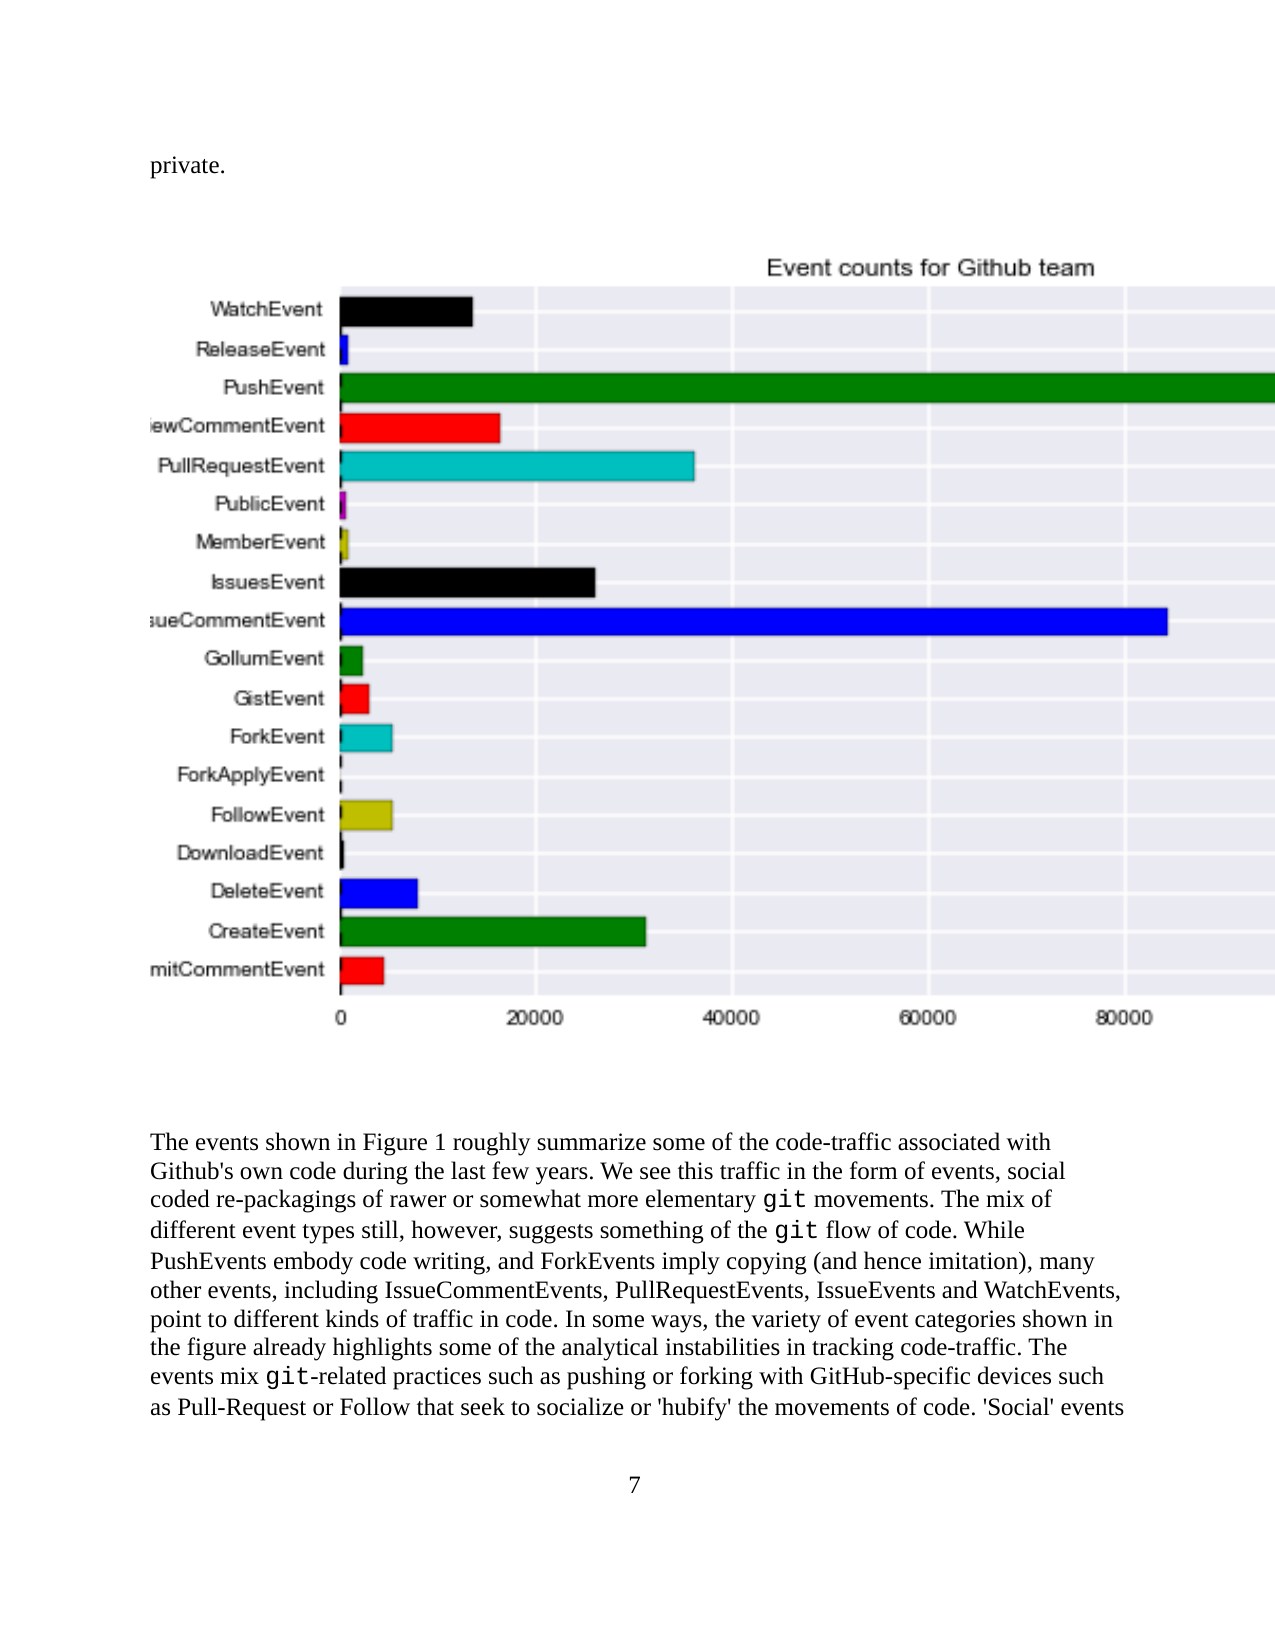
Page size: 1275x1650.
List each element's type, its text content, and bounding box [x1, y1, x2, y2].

text The events shown in Figure 1 roughly summarize some of the code-traffic associated with Github's own code during the last few years. We see this traffic in the form of events, social coded re-packagings of rawer or somewhat more elementary git movements. The mix of different event types still, however, suggests something of the git flow of code. While PushEvents embody code writing, and ForkEvents imply copying (and hence imitation), many other events, including IssueCommentEvents, PullRequestEvents, IssueEvents and WatchEvents, point to different kinds of traffic in code. In some ways, the variety of event categories shown in the figure already highlights some of the analytical instabilities in tracking code-traffic. The events mix git-related practices such as pushing or forking with GitHub-specific devices such as Pull-Request or Follow that seek to socialize or 'hubify' the movements of code. 'Social' events [150, 1127, 1125, 1421]
text private. [150, 150, 1125, 179]
picture [150, 196, 1275, 1110]
